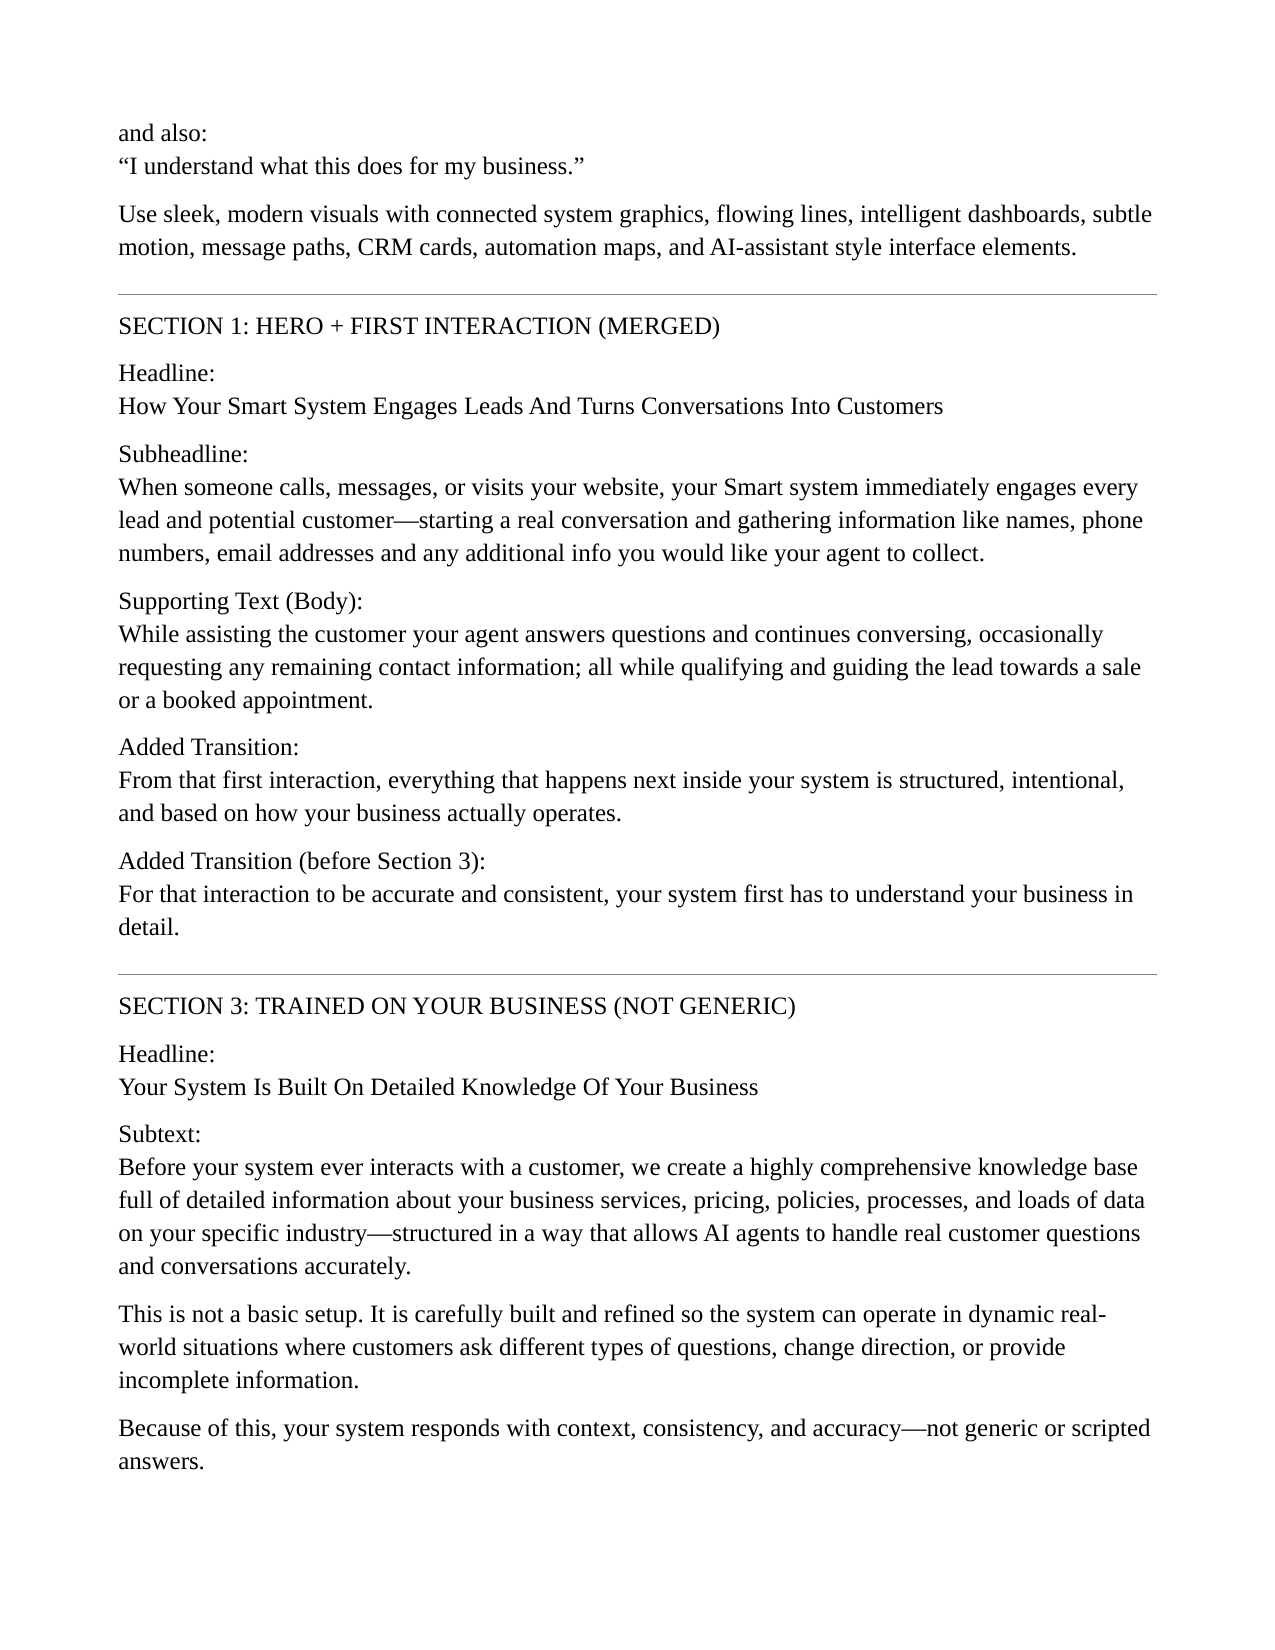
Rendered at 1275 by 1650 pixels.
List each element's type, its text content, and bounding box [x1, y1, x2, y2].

text Headline: How Your Smart System Engages Leads And Turns Conversations Into Customers [118, 358, 1157, 420]
text SECTION 1: HERO + FIRST INTERACTION (MERGED) [118, 311, 1157, 339]
text Added Transition: From that first interaction, everything that happens next inside your system is structured, intentional, and based on how your business actually operates. [118, 732, 1157, 827]
text SECTION 3: TRAINED ON YOUR BUSINESS (NOT GENERIC) [118, 991, 1157, 1020]
text This is not a basic setup. It is carefully built and refined so the system can operate in dynamic real-world situations where customers ask different types of questions, change direction, or provide incomplete information. [118, 1299, 1157, 1394]
text Use sleek, modern visuals with connected system graphics, flowing lines, intelligent dashboards, subtle motion, message paths, CRM cards, automation maps, and AI-assistant style interface elements. [118, 199, 1157, 261]
text Supporting Text (Body): While assisting the customer your agent answers questions and continues conversing, occasionally requesting any remaining contact information; all while qualifying and guiding the lead towards a sale or a booked appointment. [118, 586, 1157, 713]
text Added Transition (before Section 3): For that interaction to be accurate and consistent, your system first has to understand your business in detail. [118, 846, 1157, 941]
text Subheadline: When someone calls, messages, or visits your website, your Smart system immediately engages every lead and potential customer—starting a real conversation and gathering information like names, phone numbers, email addresses and any additional info you would like your agent to collect. [118, 439, 1157, 567]
text Because of this, your system responds with context, consistency, and accuracy—not generic or scripted answers. [118, 1413, 1157, 1474]
text Subtext: Before your system ever interacts with a customer, we create a highly comprehensive knowledge base full of detailed information about your business services, pricing, policies, processes, and loads of data on your specific industry—structured in a way that allows AI agents to handle real customer questions and conversations accurately. [118, 1119, 1157, 1280]
text and also: “I understand what this does for my business.” [118, 118, 1157, 180]
text Headline: Your System Is Built On Detailed Knowledge Of Your Business [118, 1039, 1157, 1101]
